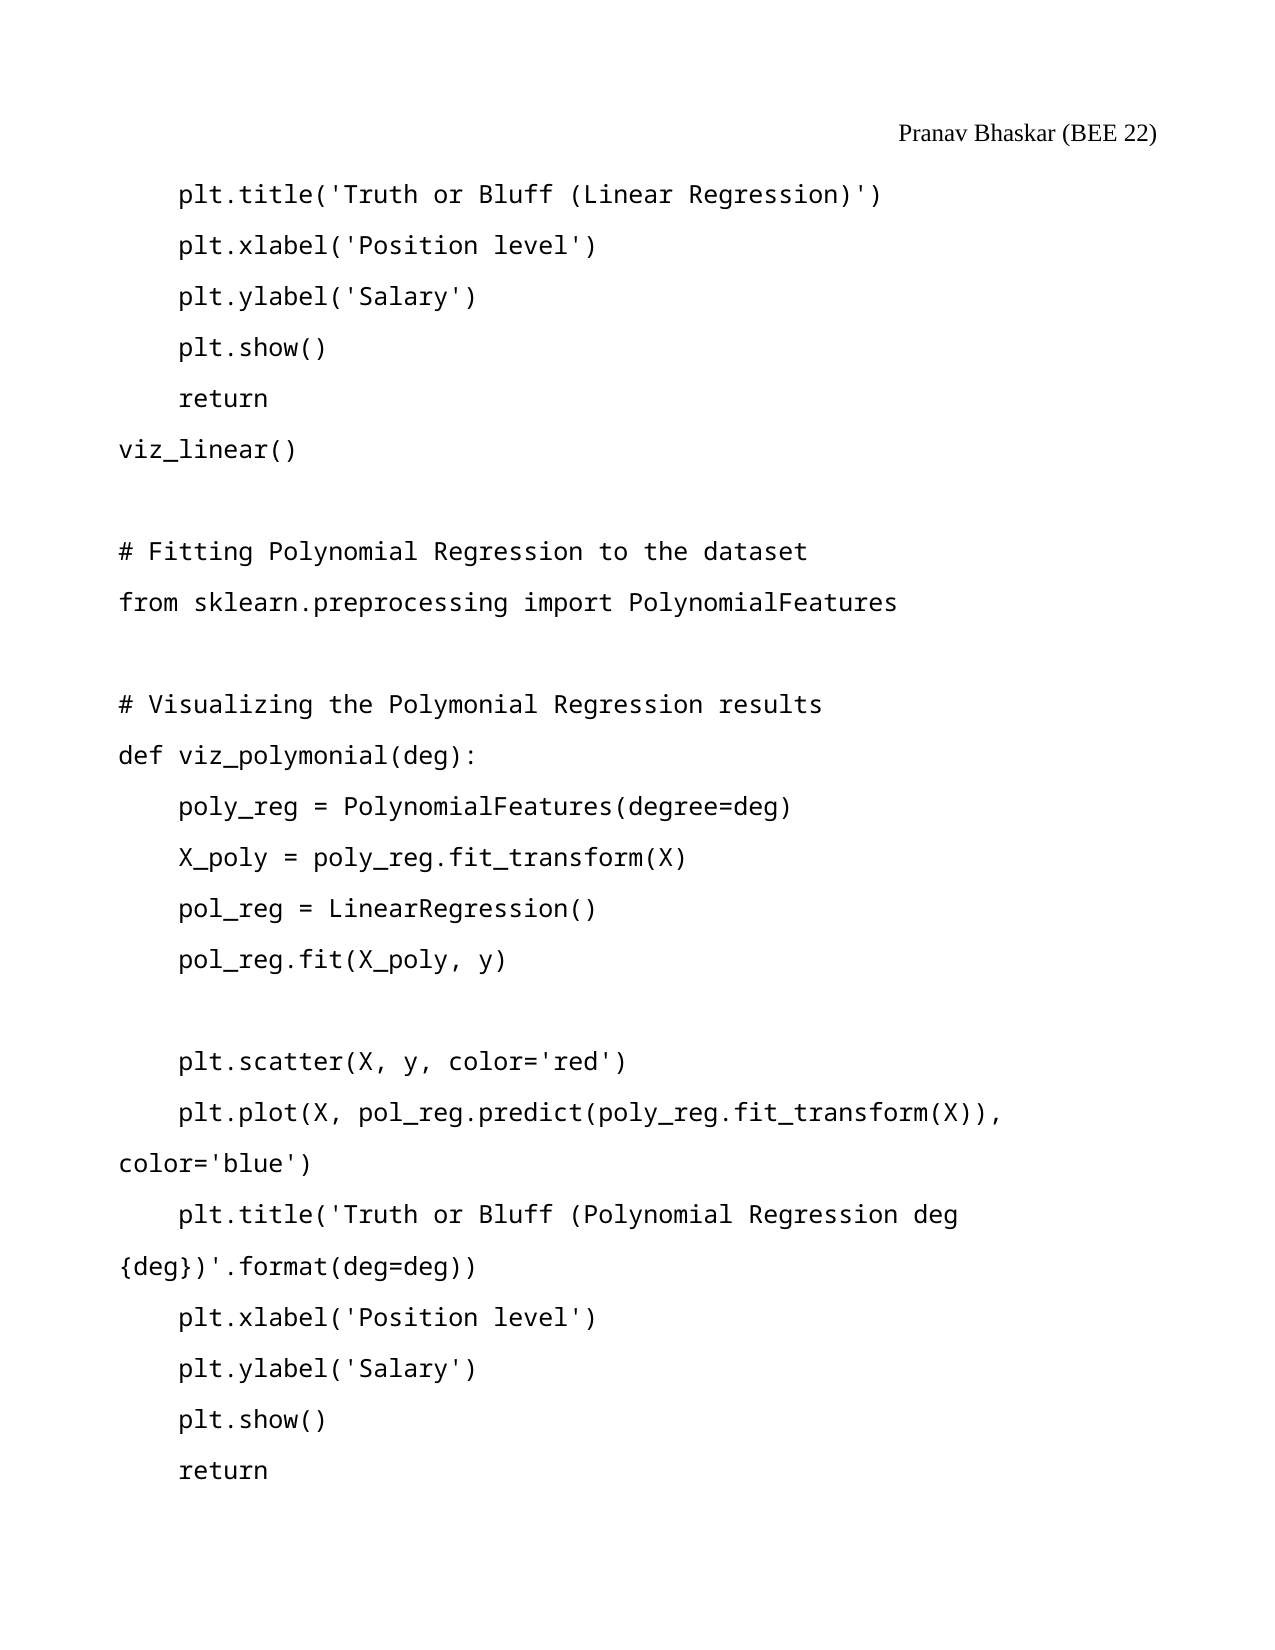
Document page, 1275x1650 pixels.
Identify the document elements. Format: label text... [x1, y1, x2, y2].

text return [118, 381, 1157, 414]
text plt.title('Truth or Bluff (Polynomial Regression deg {deg})'.format(deg=deg)) [118, 1197, 1157, 1282]
text viz_linear() [118, 432, 1157, 466]
text plt.scatter(X, y, color='red') [118, 1044, 1157, 1078]
text X_poly = poly_reg.fit_transform(X) [118, 840, 1157, 874]
text plt.ylabel('Salary') [118, 278, 1157, 312]
text return [118, 1452, 1157, 1486]
text plt.title('Truth or Bluff (Linear Regression)') [118, 176, 1157, 210]
text # Fitting Polynomial Regression to the dataset [118, 534, 1157, 568]
text # Visualizing the Polymonial Regression results [118, 687, 1157, 721]
text pol_reg = LinearRegression() [118, 891, 1157, 925]
text plt.show() [118, 329, 1157, 363]
text def viz_polymonial(deg): [118, 738, 1157, 772]
text from sklearn.preprocessing import PolynomialFeatures [118, 585, 1157, 619]
text plt.xlabel('Position level') [118, 227, 1157, 261]
text plt.show() [118, 1401, 1157, 1435]
text plt.plot(X, pol_reg.predict(poly_reg.fit_transform(X)), color='blue') [118, 1095, 1157, 1180]
text poly_reg = PolynomialFeatures(degree=deg) [118, 789, 1157, 823]
text pol_reg.fit(X_poly, y) [118, 942, 1157, 976]
text plt.xlabel('Position level') [118, 1299, 1157, 1333]
text plt.ylabel('Salary') [118, 1350, 1157, 1384]
